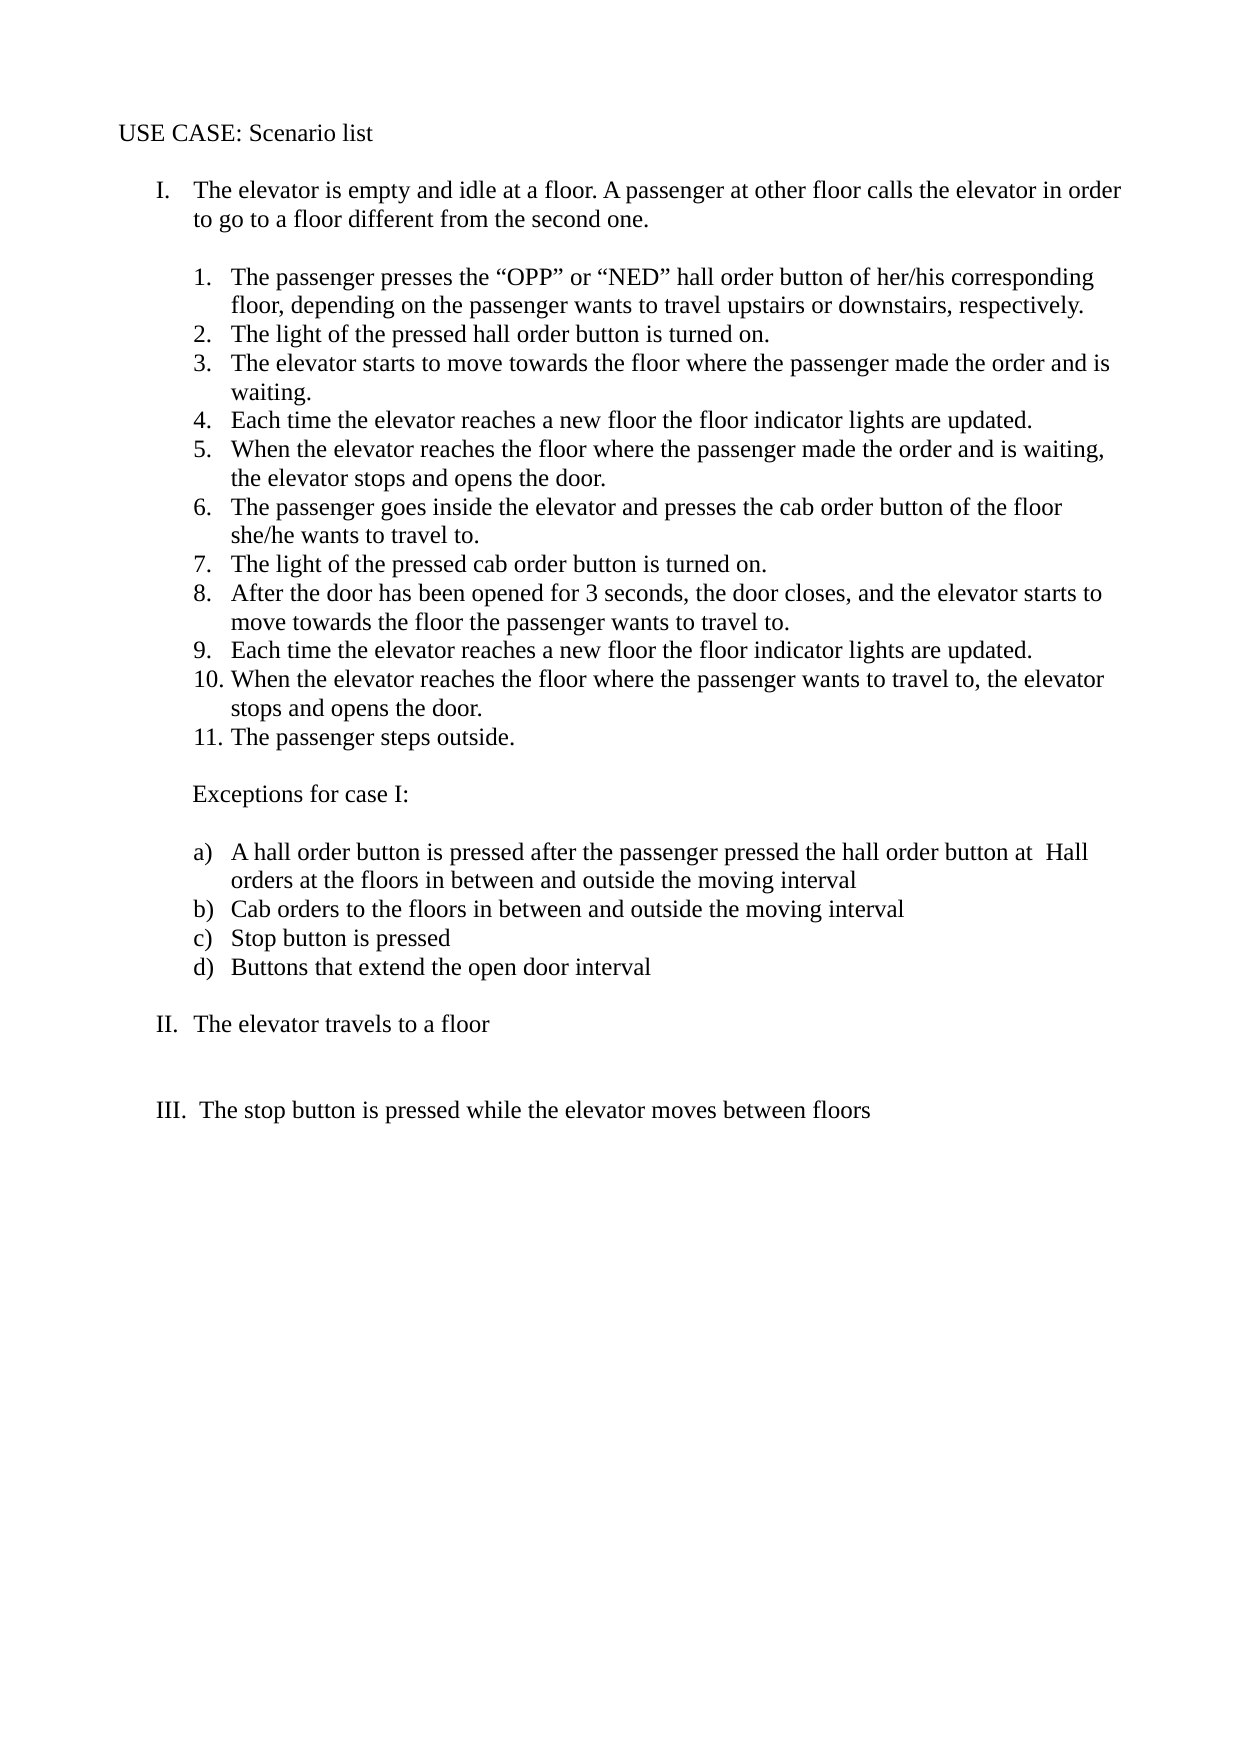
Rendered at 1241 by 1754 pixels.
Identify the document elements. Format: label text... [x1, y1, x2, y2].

list After the door has been opened for 3 seconds, the door closes, and the elevator starts to move towards the floor the passenger wants to travel to. [193, 578, 1122, 636]
list Stop button is pressed [193, 923, 1122, 952]
list A hall order button is pressed after the passenger pressed the hall order button at Hall orders at the floors in between and outside the moving interval [193, 837, 1122, 894]
list The elevator is empty and idle at a floor. A passenger at other floor calls the elevator in order to go to a floor different from the second one. [156, 176, 1122, 233]
list The passenger steps outside. [193, 722, 1122, 751]
list Cab orders to the floors in between and outside the moving interval [193, 894, 1122, 923]
list The passenger presses the “OPP” or “NED” hall order button of her/his corresponding floor, depending on the passenger wants to travel upstairs or downstairs, respectively. [193, 262, 1122, 319]
list The passenger goes inside the elevator and presses the cab order button of the floor she/he wants to travel to. [193, 492, 1122, 549]
list The light of the pressed hall order button is turned on. [193, 319, 1122, 348]
list Buttons that extend the open door interval [193, 952, 1122, 981]
list Each time the elevator reaches a new floor the floor indicator lights are updated. [193, 636, 1122, 664]
list When the elevator reaches the floor where the passenger wants to travel to, the elevator stops and opens the door. [193, 664, 1122, 722]
text Exceptions for case I: [118, 779, 1122, 808]
list The light of the pressed cab order button is turned on. [193, 549, 1122, 578]
list The elevator travels to a floor [156, 1009, 1122, 1038]
list The elevator starts to move towards the floor where the passenger made the order and is waiting. [193, 348, 1122, 406]
list The stop button is pressed while the elevator moves between floors [156, 1096, 1122, 1124]
list When the elevator reaches the floor where the passenger made the order and is waiting, the elevator stops and opens the door. [193, 434, 1122, 492]
list Each time the elevator reaches a new floor the floor indicator lights are updated. [193, 406, 1122, 434]
text USE CASE: Scenario list [118, 118, 1122, 147]
